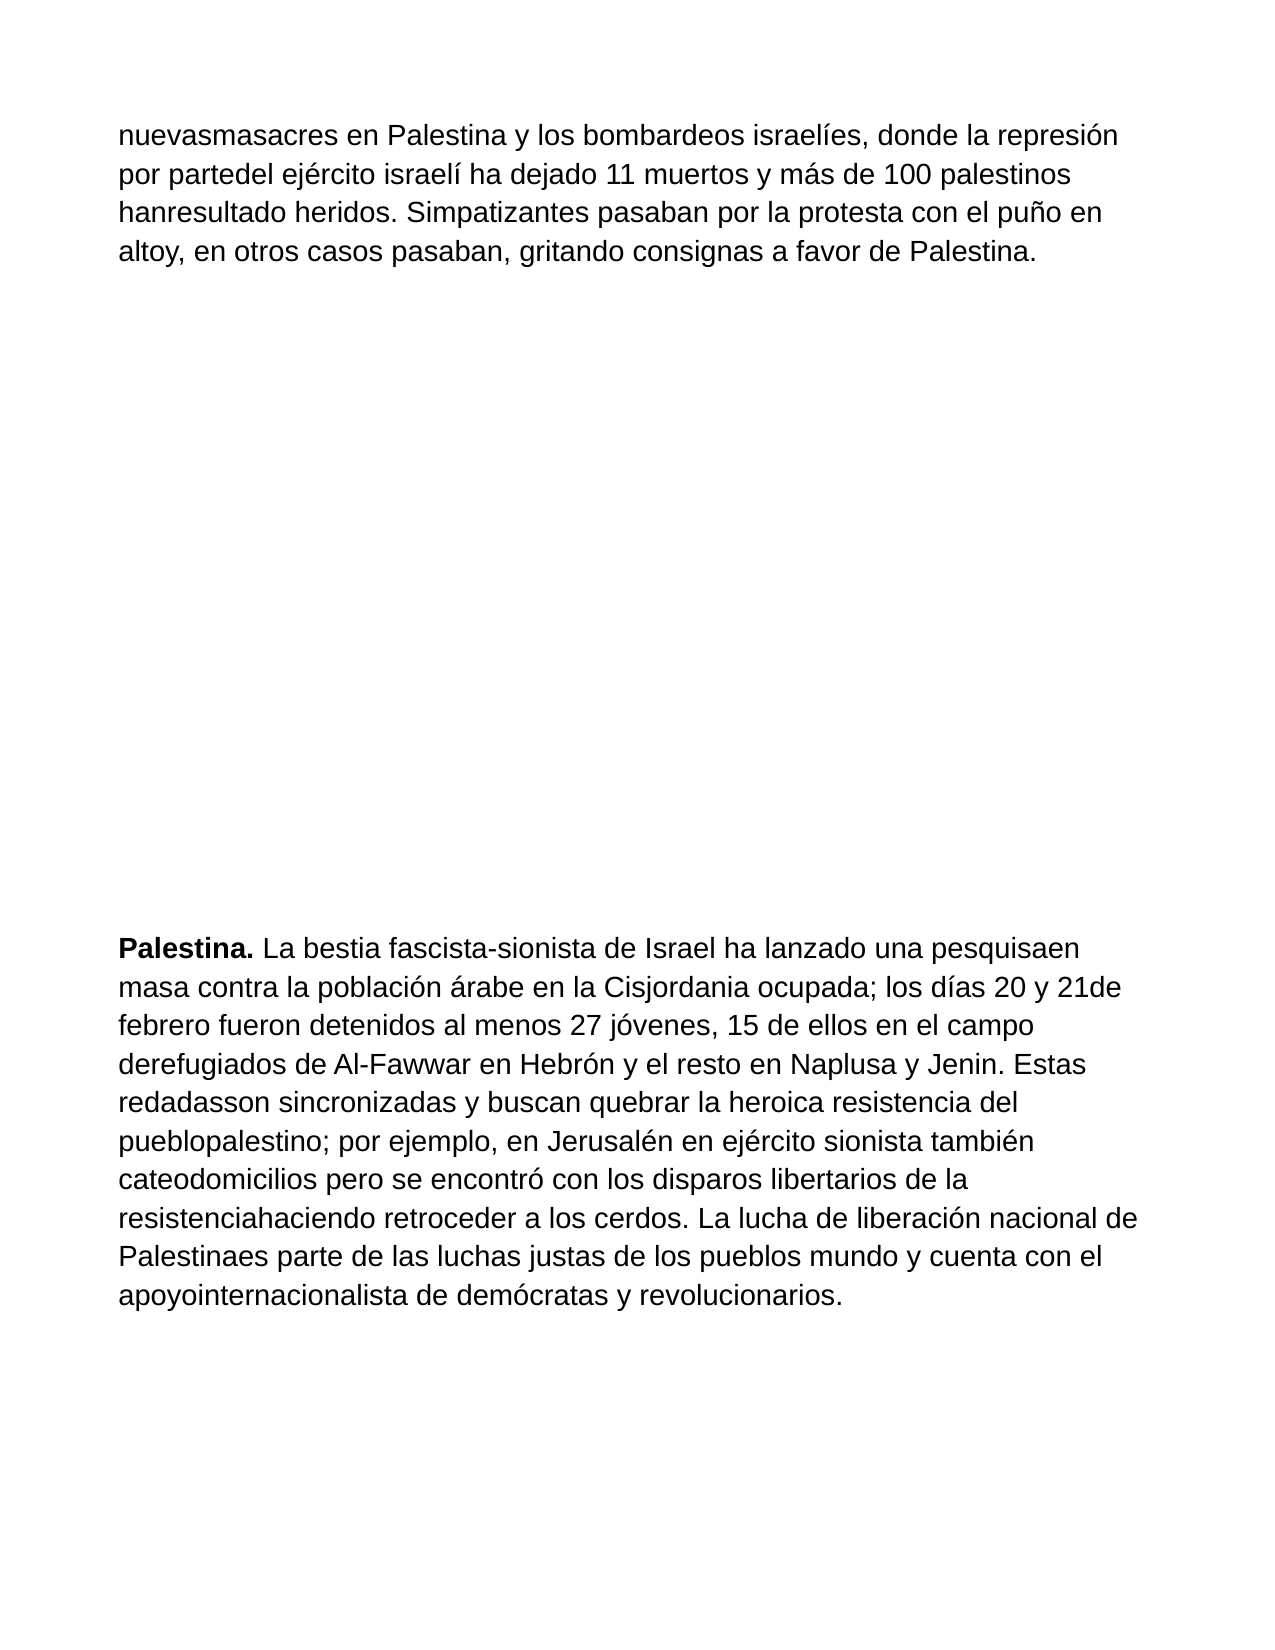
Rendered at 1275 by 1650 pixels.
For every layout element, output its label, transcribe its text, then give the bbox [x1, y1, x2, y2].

text Palestina. La bestia fascista-sionista de Israel ha lanzado una pesquisaen masa contra la población árabe en la Cisjordania ocupada; los días 20 y 21de febrero fueron detenidos al menos 27 jóvenes, 15 de ellos en el campo derefugiados de Al-Fawwar en Hebrón y el resto en Naplusa y Jenin. Estas redadasson sincronizadas y buscan quebrar la heroica resistencia del pueblopalestino; por ejemplo, en Jerusalén en ejército sionista también cateodomicilios pero se encontró con los disparos libertarios de la resistenciahaciendo retroceder a los cerdos. La lucha de liberación nacional de Palestinaes parte de las luchas justas de los pueblos mundo y cuenta con el apoyointernacionalista de demócratas y revolucionarios. [118, 931, 1157, 1311]
text nuevasmasacres en Palestina y los bombardeos israelíes, donde la represión por partedel ejército israelí ha dejado 11 muertos y más de 100 palestinos hanresultado heridos. Simpatizantes pasaban por la protesta con el puño en altoy, en otros casos pasaban, gritando consignas a favor de Palestina. [118, 118, 1157, 267]
